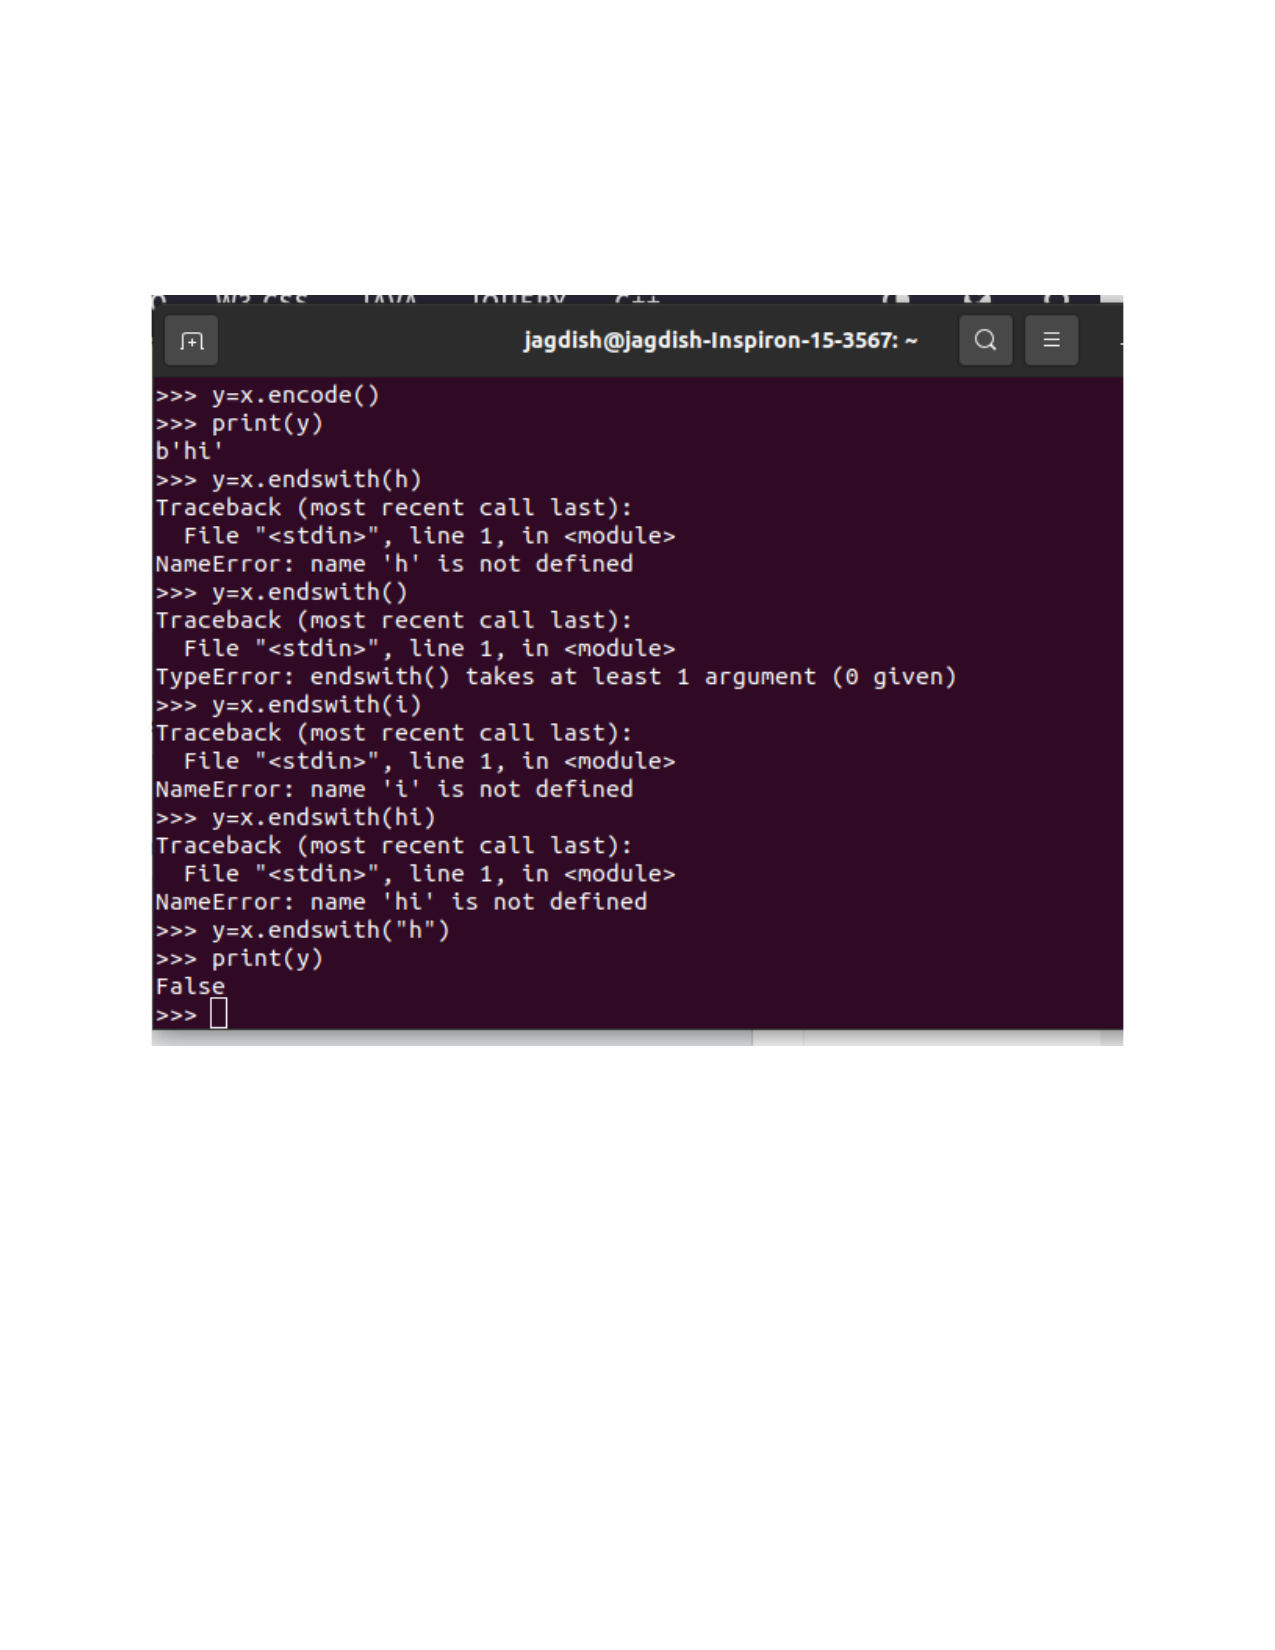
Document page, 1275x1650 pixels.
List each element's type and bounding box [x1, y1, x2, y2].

picture [151, 295, 1124, 1046]
